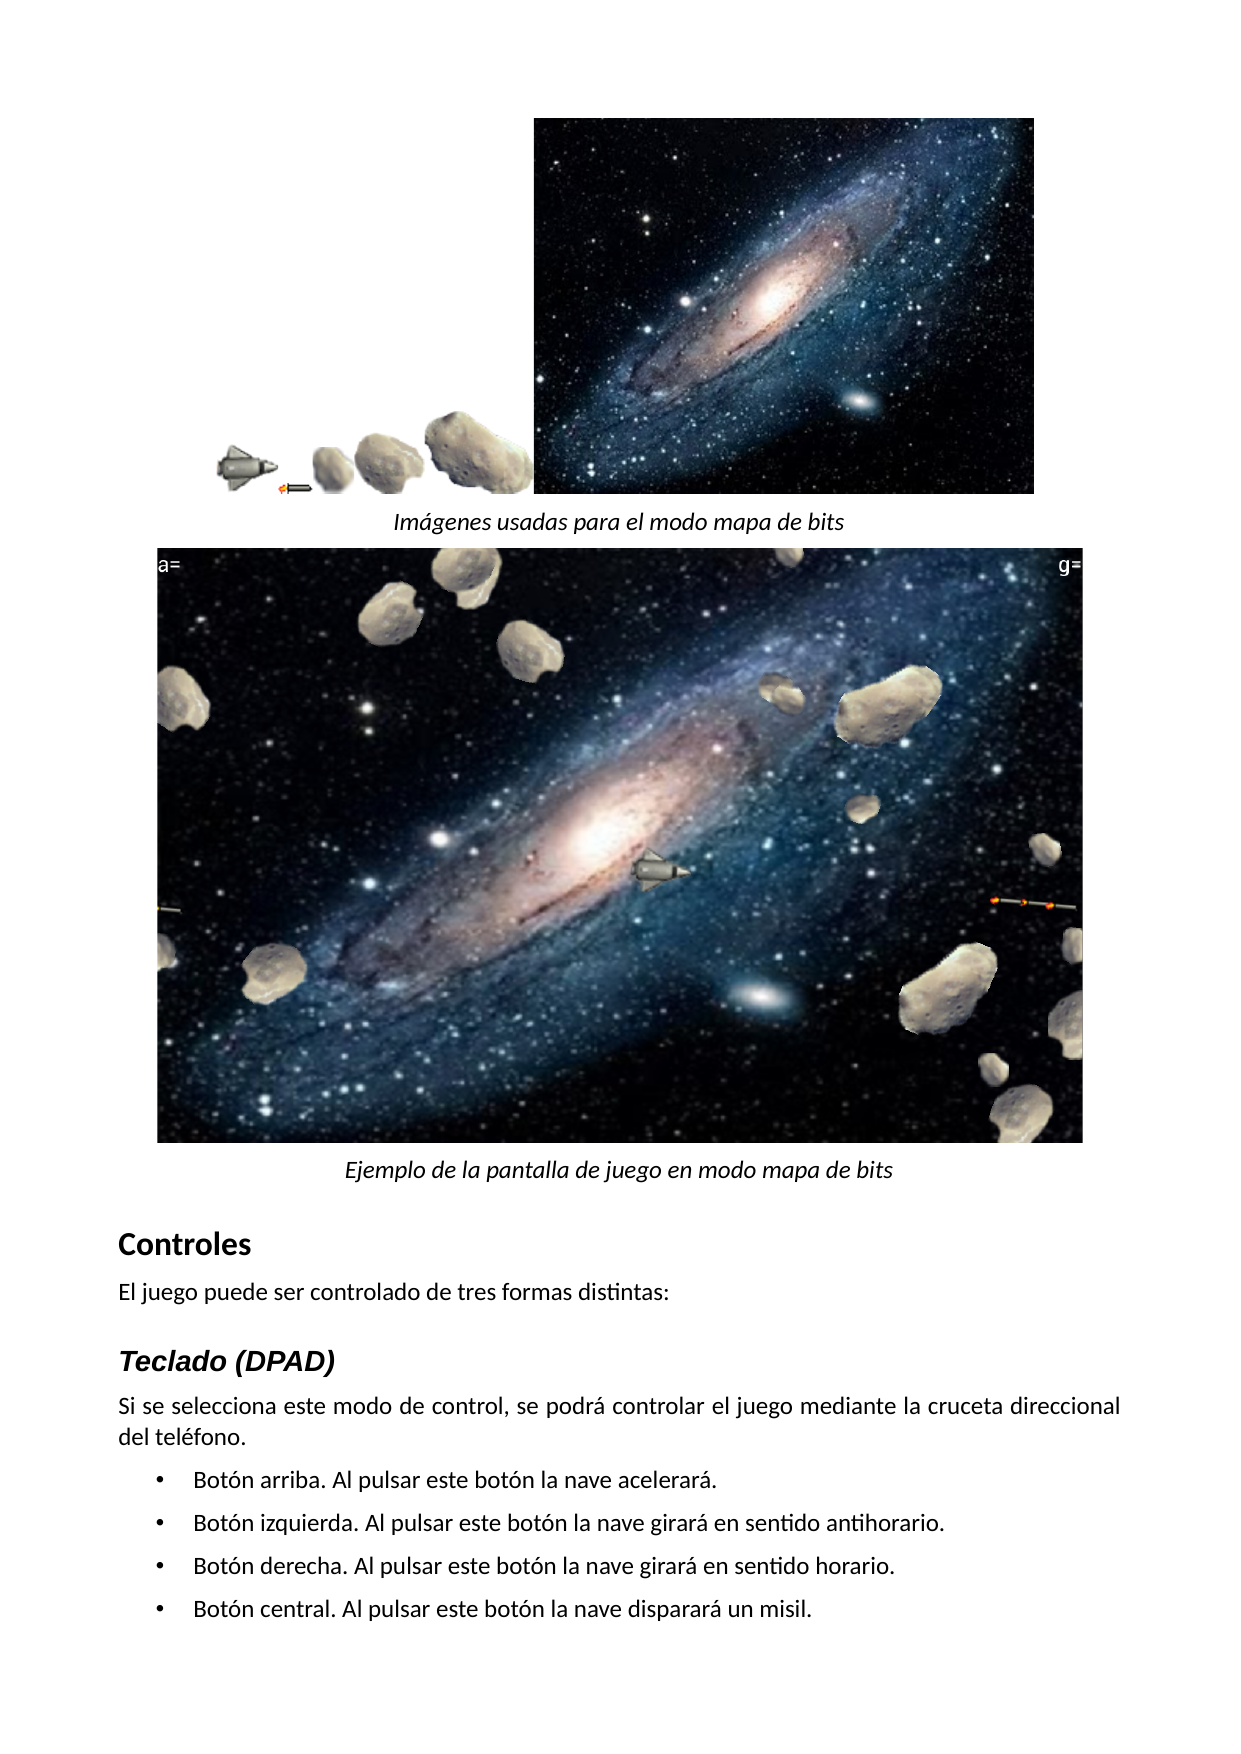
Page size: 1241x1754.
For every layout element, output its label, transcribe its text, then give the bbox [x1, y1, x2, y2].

list Botón central. Al pulsar este botón la nave disparará un misil. [156, 1593, 1122, 1623]
subtitle Controles [118, 1223, 1122, 1264]
list Botón izquierda. Al pulsar este botón la nave girará en sentido antihorario. [156, 1507, 1122, 1537]
list Botón derecha. Al pulsar este botón la nave girará en sentido horario. [156, 1550, 1122, 1580]
picture [206, 118, 1034, 494]
text Si se selecciona este modo de control, se podrá controlar el juego mediante la cruceta direccional del teléfono. [118, 1390, 1122, 1451]
text Imágenes usadas para el modo mapa de bits [118, 506, 1122, 536]
list Botón arriba. Al pulsar este botón la nave acelerará. [156, 1464, 1122, 1494]
text Ejemplo de la pantalla de juego en modo mapa de bits [118, 1155, 1122, 1185]
picture [157, 548, 1083, 1143]
subtitle Teclado (DPAD) [118, 1344, 1122, 1378]
text El juego puede ser controlado de tres formas distintas: [118, 1276, 1122, 1307]
